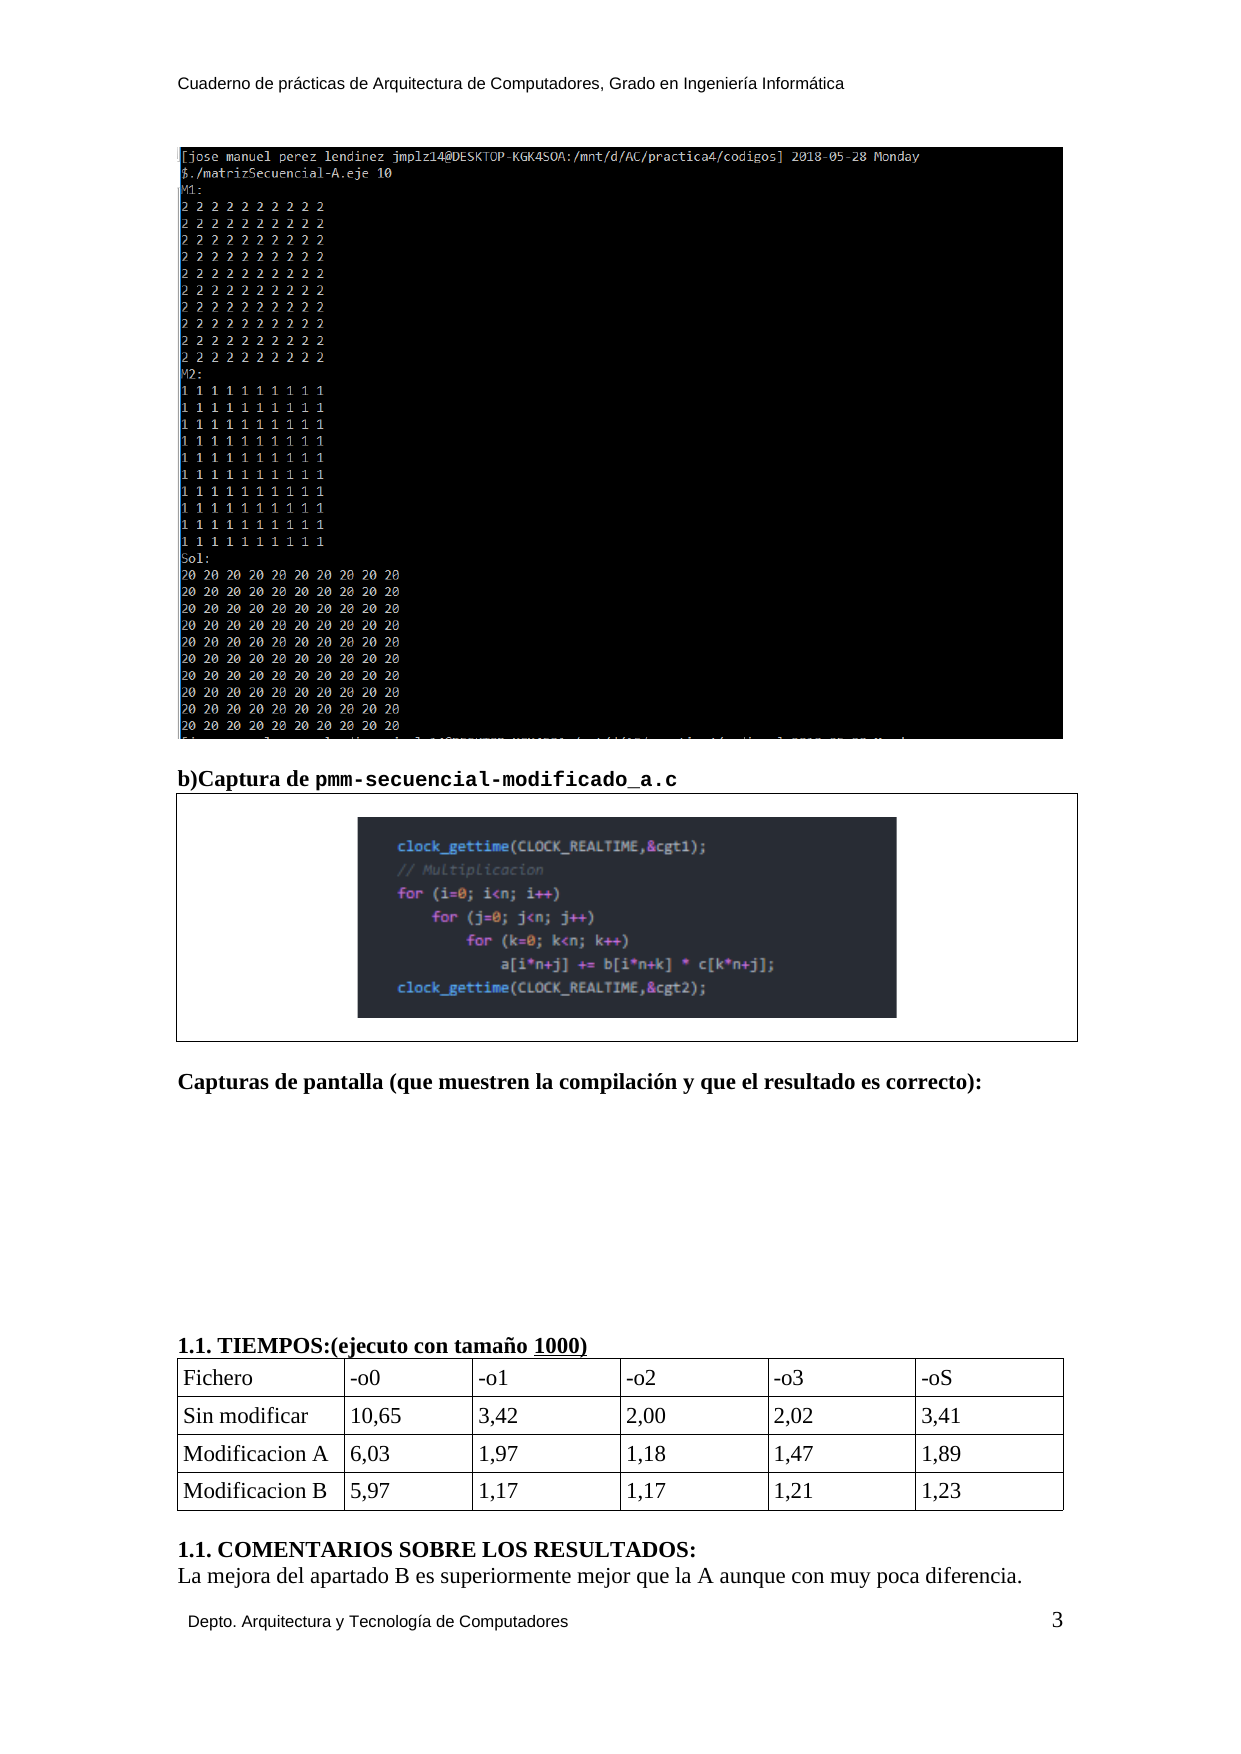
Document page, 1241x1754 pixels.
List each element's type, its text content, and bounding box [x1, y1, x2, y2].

table_cell Modificacion A [178, 1435, 344, 1472]
table_header -o2 [621, 1359, 768, 1396]
table_cell 1,23 [916, 1473, 1063, 1510]
table_cell 3,42 [473, 1397, 620, 1434]
table_cell 1,17 [473, 1473, 620, 1510]
table_header -o1 [473, 1359, 620, 1396]
picture [177, 147, 1063, 739]
table_cell 5,97 [345, 1473, 472, 1510]
table_header [897, 818, 1077, 1017]
table_header [177, 794, 1077, 817]
table_cell Modificacion B [178, 1473, 344, 1510]
table_cell Sin modificar [178, 1397, 344, 1434]
table_header -o3 [769, 1359, 915, 1396]
text Capturas de pantalla (que muestren la compilación y que el resultado es correcto): [177, 1068, 1063, 1094]
text b)Captura de pmm-secuencial-modificado_a.c [177, 765, 1063, 793]
table_cell 2,02 [769, 1397, 915, 1434]
table_header Fichero [178, 1359, 344, 1396]
table_cell 1,97 [473, 1435, 620, 1472]
table_header [177, 818, 357, 1017]
table_cell 1,89 [916, 1435, 1063, 1472]
table_cell 3,41 [916, 1397, 1063, 1434]
picture [357, 817, 897, 1018]
table_header -oS [916, 1359, 1063, 1396]
table_header [177, 1018, 1077, 1041]
table_cell 1,47 [769, 1435, 915, 1472]
table_cell 1,17 [621, 1473, 768, 1510]
text 1.1. TIEMPOS:(ejecuto con tamaño 1000) [177, 1332, 1063, 1358]
table_cell 6,03 [345, 1435, 472, 1472]
table_cell 1,21 [769, 1473, 915, 1510]
table_cell 2,00 [621, 1397, 768, 1434]
text 1.1. COMENTARIOS SOBRE LOS RESULTADOS: [177, 1536, 1063, 1562]
text La mejora del apartado B es superiormente mejor que la A aunque con muy poca diferencia. [177, 1562, 1063, 1589]
table_header -o0 [345, 1359, 472, 1396]
table_cell 10,65 [345, 1397, 472, 1434]
table_cell 1,18 [621, 1435, 768, 1472]
